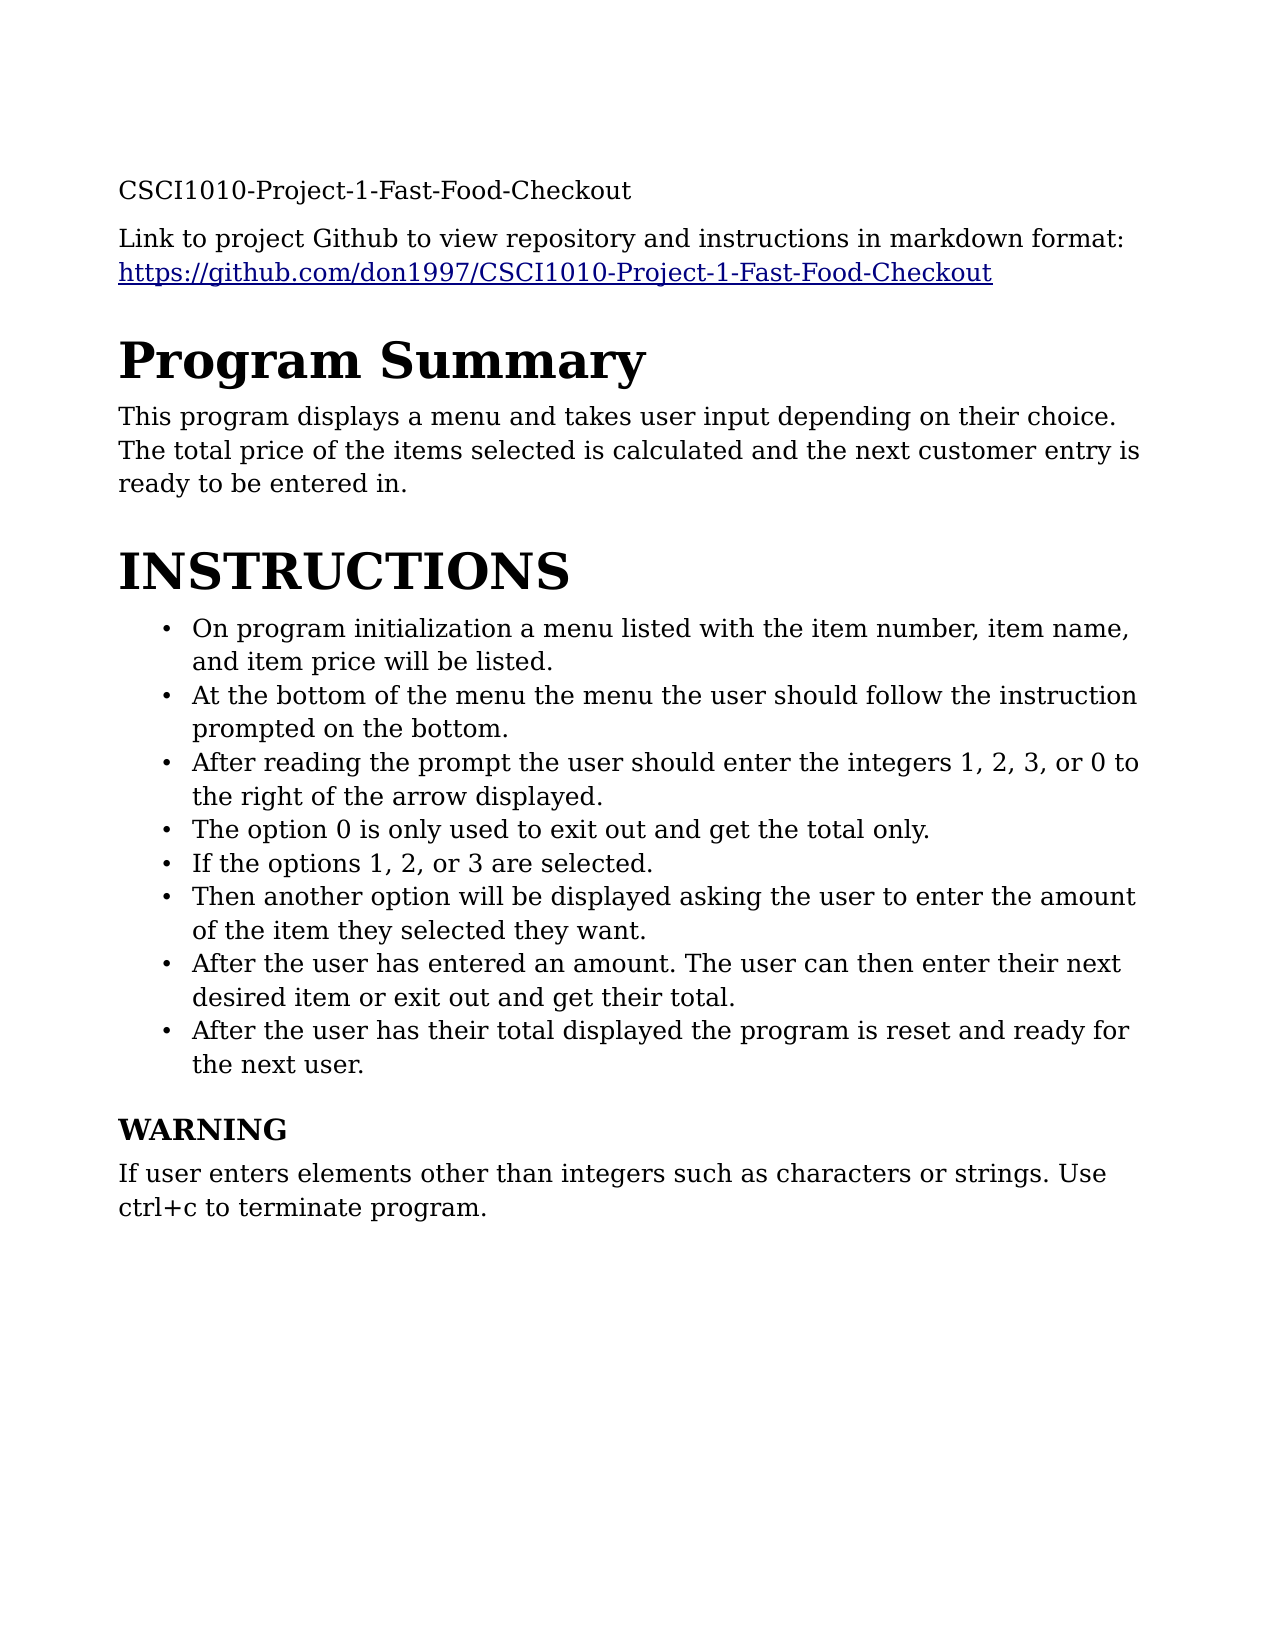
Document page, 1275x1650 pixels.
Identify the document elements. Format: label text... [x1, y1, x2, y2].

text Link to project Github to view repository and instructions in markdown format: https://github.com/don1997/CSCI1010-Project-1-Fast-Food-Checkout [118, 224, 1157, 287]
text This program displays a menu and takes user input depending on their choice. The total price of the items selected is calculated and the next customer entry is ready to be entered in. [118, 402, 1157, 499]
list After the user has their total displayed the program is reset and ready for the next user. [162, 1016, 1157, 1079]
list The option 0 is only used to exit out and get the total only. [162, 815, 1157, 844]
list After the user has entered an amount. The user can then enter their next desired item or exit out and get their total. [162, 949, 1157, 1012]
subtitle WARNING [118, 1113, 1157, 1147]
list After reading the prompt the user should enter the integers 1, 2, 3, or 0 to the right of the arrow displayed. [162, 748, 1157, 811]
text If user enters elements other than integers such as characters or strings. Use ctrl+c to terminate program. [118, 1159, 1157, 1222]
list On program initialization a menu listed with the item number, item name, and item price will be listed. [162, 614, 1157, 677]
list At the bottom of the menu the menu the user should follow the instruction prompted on the bottom. [162, 681, 1157, 744]
subtitle INSTRUCTIONS [118, 543, 1157, 601]
text CSCI1010-Project-1-Fast-Food-Checkout [118, 176, 1157, 206]
subtitle Program Summary [118, 331, 1157, 390]
list Then another option will be displayed asking the user to enter the amount of the item they selected they want. [162, 882, 1157, 945]
list If the options 1, 2, or 3 are selected. [162, 849, 1157, 878]
